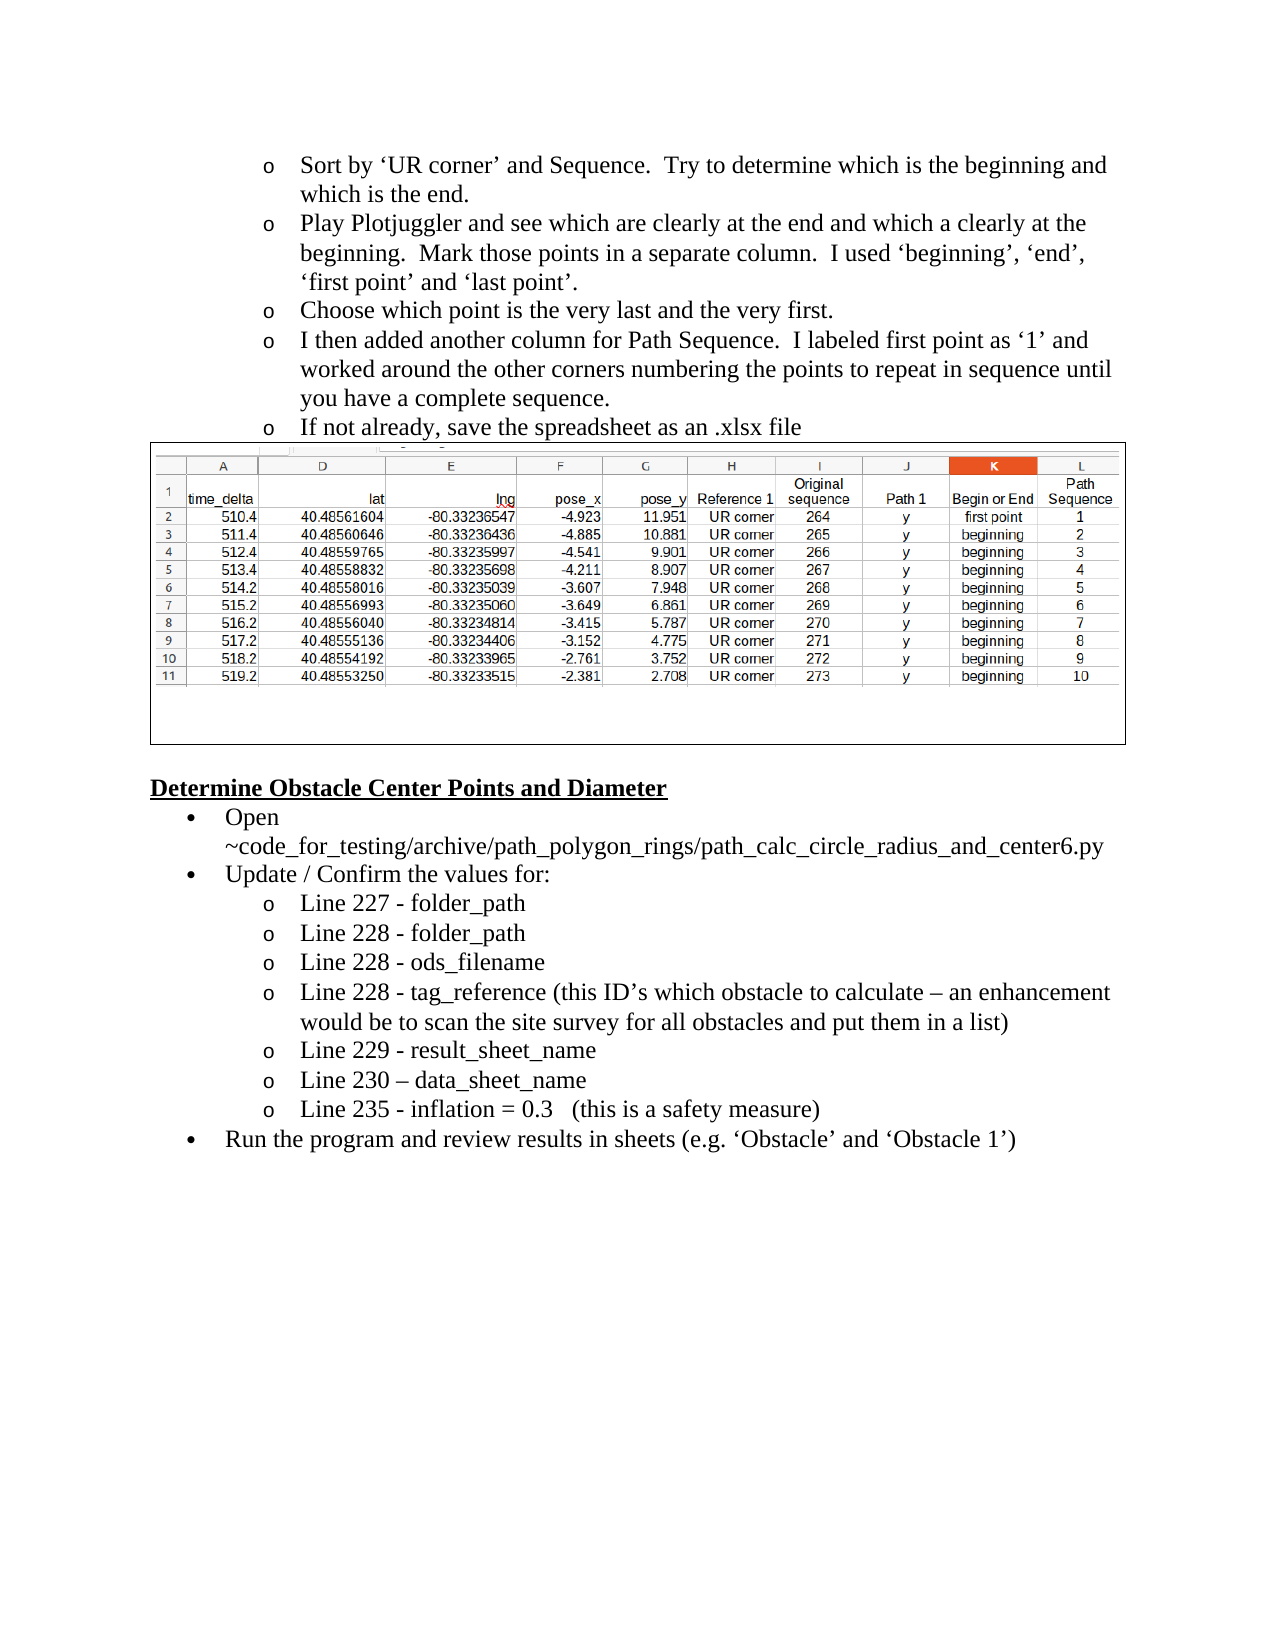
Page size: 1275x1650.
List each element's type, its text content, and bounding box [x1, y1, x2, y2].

list Line 229 - result_sheet_name [262, 1035, 1125, 1065]
list Line 230 – data_sheet_name [262, 1065, 1125, 1094]
list Line 228 - tag_reference (this ID’s which obstacle to calculate – an enhancement would be to scan the site survey for all obstacles and put them in a list) [262, 977, 1125, 1035]
list Line 228 - folder_path [262, 918, 1125, 947]
text Determine Obstacle Center Points and Diameter [150, 773, 1125, 802]
list Line 235 - inflation = 0.3 (this is a safety measure) [262, 1094, 1125, 1124]
list If not already, save the spreadsheet as an .xlsx file [262, 412, 1125, 442]
table_header [151, 443, 1125, 744]
list Open ~code_for_testing/archive/path_polygon_rings/path_calc_circle_radius_and_center6.py [187, 802, 1125, 859]
list Run the program and review results in sheets (e.g. ‘Obstacle’ and ‘Obstacle 1’) [187, 1124, 1125, 1153]
picture [155, 447, 1120, 687]
list Line 227 - folder_path [262, 888, 1125, 918]
list Choose which point is the very last and the very first. [262, 295, 1125, 325]
list Play Plotjuggler and see which are clearly at the end and which a clearly at the beginning. Mark those points in a separate column. I used ‘beginning’, ‘end’, ‘first point’ and ‘last point’. [262, 208, 1125, 295]
list Line 228 - ods_filename [262, 947, 1125, 977]
list Sort by ‘UR corner’ and Sequence. Try to determine which is the beginning and which is the end. [262, 150, 1125, 208]
list Update / Confirm the values for: [187, 859, 1125, 888]
list I then added another column for Path Sequence. I labeled first point as ‘1’ and worked around the other corners numbering the points to repeat in sequence until you have a complete sequence. [262, 325, 1125, 412]
